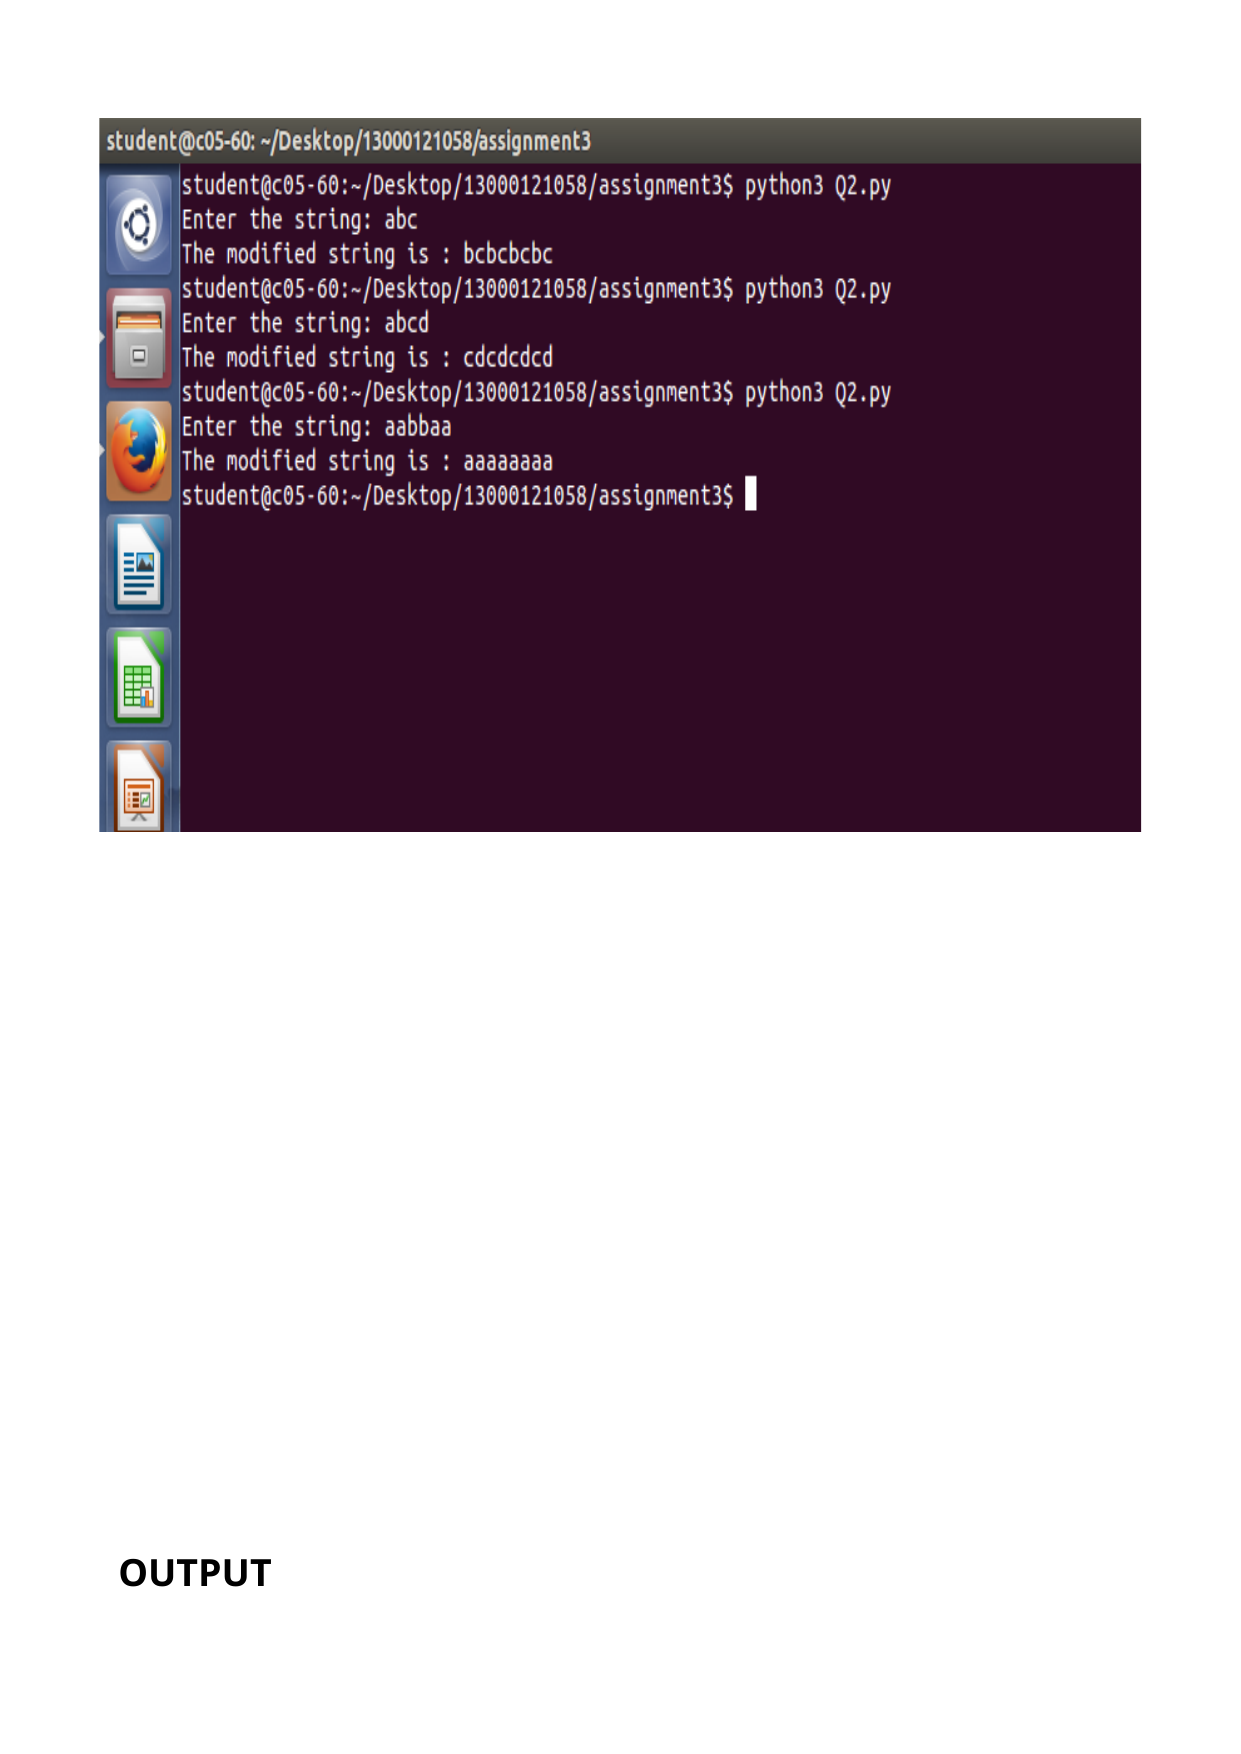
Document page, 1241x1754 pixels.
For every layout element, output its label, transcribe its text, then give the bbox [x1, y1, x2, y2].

text OUTPUT [118, 1546, 1122, 1597]
